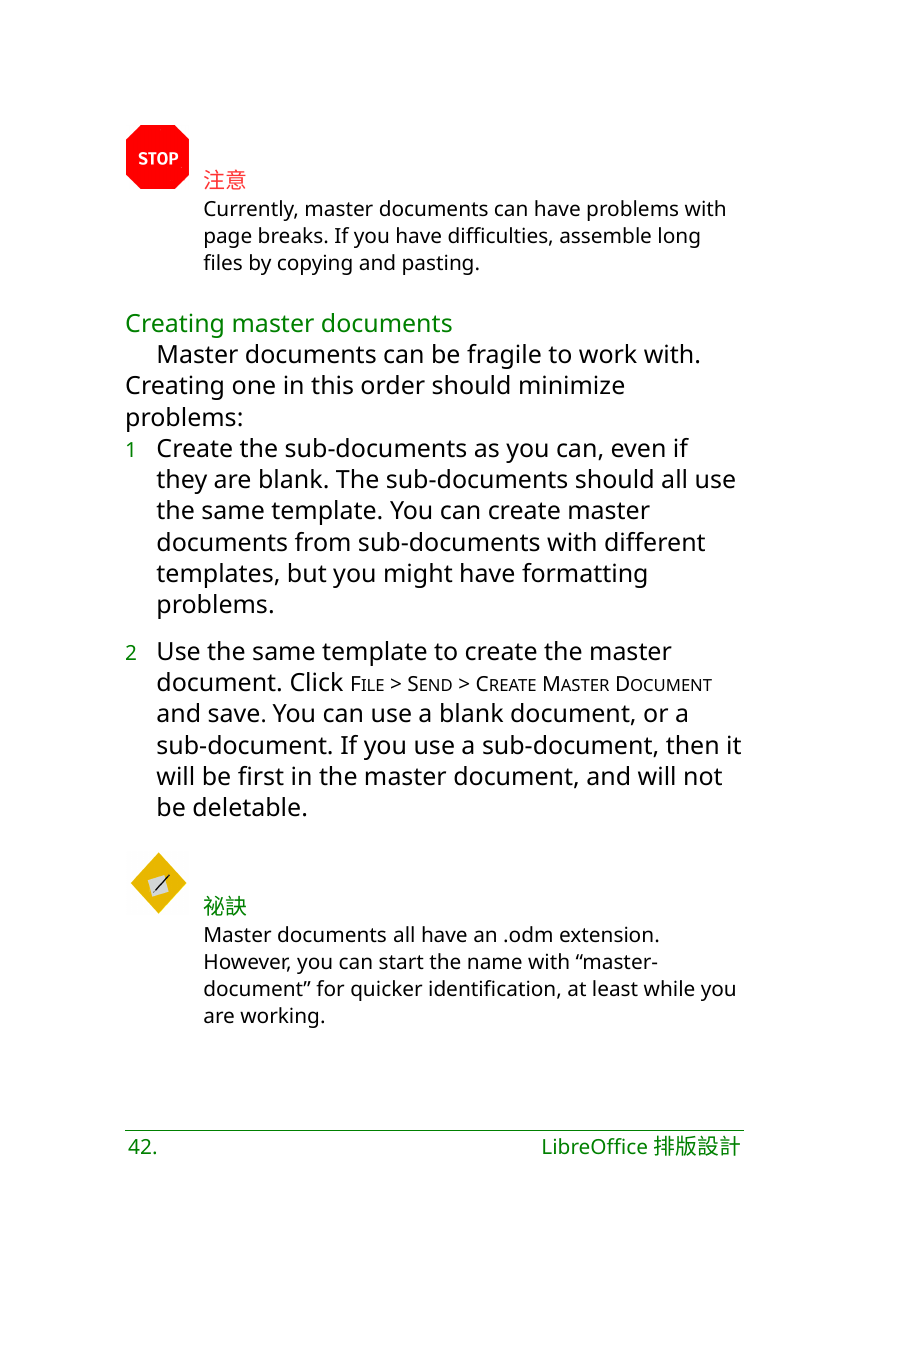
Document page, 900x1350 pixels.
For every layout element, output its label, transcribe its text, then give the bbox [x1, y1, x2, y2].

list 注意 [125, 125, 744, 195]
subtitle Creating master documents [125, 307, 744, 338]
text Master documents all have an .odm extension. However, you can start the name with “master-document” for quicker identification, at least while you are working. [203, 920, 744, 1029]
list Create the sub-documents as you can, even if they are blank. The sub-documents should all use the same template. You can create master documents from sub-documents with different templates, but you might have formatting problems. [125, 432, 744, 620]
picture [126, 851, 189, 915]
text Currently, master documents can have problems with page breaks. If you have difficulties, assemble long files by copying and pasting. [203, 195, 744, 276]
picture [126, 125, 189, 189]
list Use the same template to create the master document. Click File > Send > Create Master Document and save. You can use a blank document, or a sub-document. If you use a sub-document, then it will be first in the master document, and will not be deletable. [125, 635, 744, 823]
list 祕訣 [125, 851, 744, 920]
text Master documents can be fragile to work with. Creating one in this order should minimize problems: [125, 338, 744, 432]
